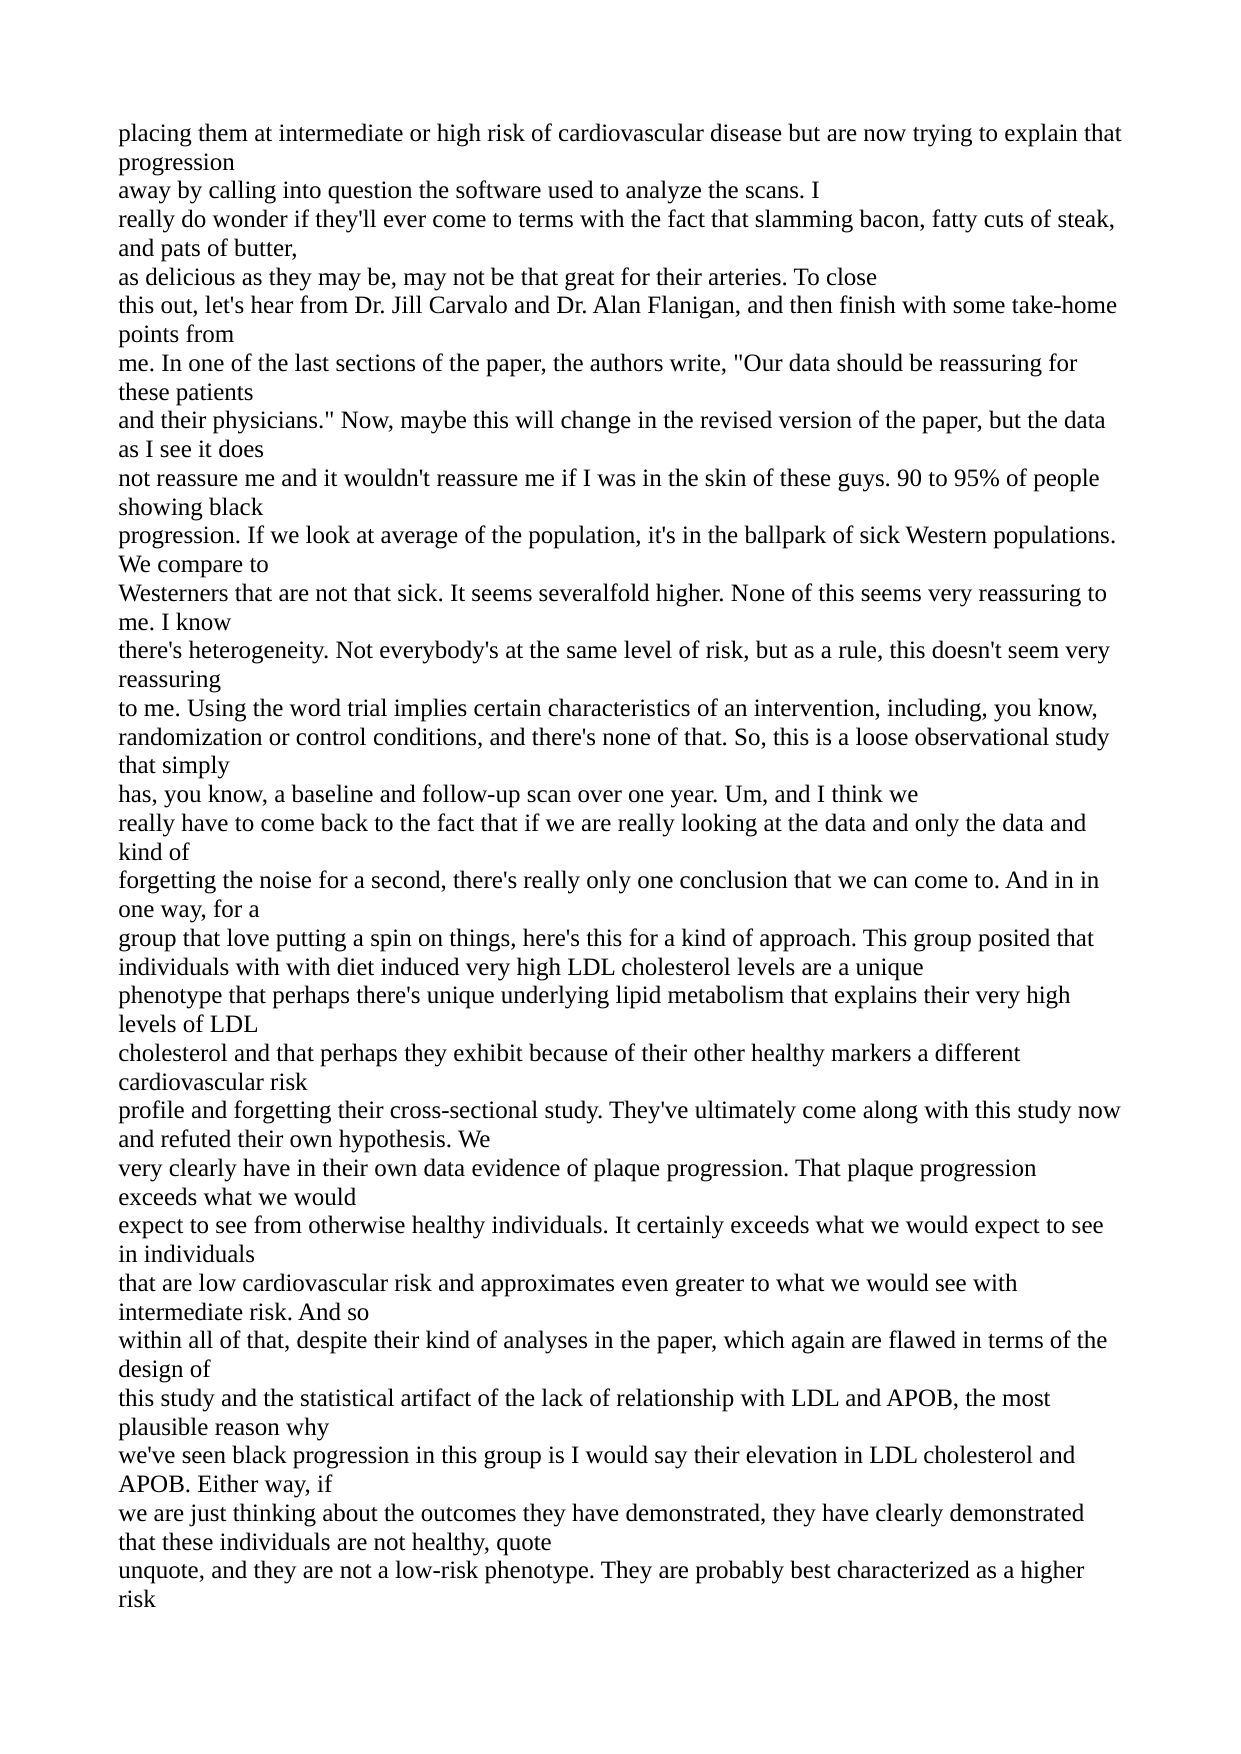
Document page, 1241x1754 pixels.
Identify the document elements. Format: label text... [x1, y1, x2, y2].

text as delicious as they may be, may not be that great for their arteries. To close [118, 262, 1122, 291]
text and their physicians." Now, maybe this will change in the revised version of the paper, but the data as I see it does [118, 406, 1122, 463]
text really have to come back to the fact that if we are really looking at the data and only the data and kind of [118, 808, 1122, 866]
text we've seen black progression in this group is I would say their elevation in LDL cholesterol and APOB. Either way, if [118, 1441, 1122, 1498]
text that are low cardiovascular risk and approximates even greater to what we would see with intermediate risk. And so [118, 1268, 1122, 1326]
text randomization or control conditions, and there's none of that. So, this is a loose observational study that simply [118, 722, 1122, 779]
text profile and forgetting their cross-sectional study. They've ultimately come along with this study now and refuted their own hypothesis. We [118, 1096, 1122, 1153]
text there's heterogeneity. Not everybody's at the same level of risk, but as a rule, this doesn't seem very reassuring [118, 636, 1122, 693]
text placing them at intermediate or high risk of cardiovascular disease but are now trying to explain that progression [118, 118, 1122, 176]
text unquote, and they are not a low-risk phenotype. They are probably best characterized as a higher risk [118, 1556, 1122, 1613]
text expect to see from otherwise healthy individuals. It certainly exceeds what we would expect to see in individuals [118, 1211, 1122, 1268]
text not reassure me and it wouldn't reassure me if I was in the skin of these guys. 90 to 95% of people showing black [118, 463, 1122, 521]
text very clearly have in their own data evidence of plaque progression. That plaque progression exceeds what we would [118, 1153, 1122, 1211]
text progression. If we look at average of the population, it's in the ballpark of sick Western populations. We compare to [118, 521, 1122, 578]
text individuals with with diet induced very high LDL cholesterol levels are a unique [118, 952, 1122, 981]
text me. In one of the last sections of the paper, the authors write, "Our data should be reassuring for these patients [118, 348, 1122, 406]
text has, you know, a baseline and follow-up scan over one year. Um, and I think we [118, 779, 1122, 808]
text within all of that, despite their kind of analyses in the paper, which again are flawed in terms of the design of [118, 1326, 1122, 1383]
text away by calling into question the software used to analyze the scans. I [118, 176, 1122, 204]
text this study and the statistical artifact of the lack of relationship with LDL and APOB, the most plausible reason why [118, 1383, 1122, 1441]
text Westerners that are not that sick. It seems severalfold higher. None of this seems very reassuring to me. I know [118, 578, 1122, 636]
text we are just thinking about the outcomes they have demonstrated, they have clearly demonstrated that these individuals are not healthy, quote [118, 1498, 1122, 1556]
text phenotype that perhaps there's unique underlying lipid metabolism that explains their very high levels of LDL [118, 981, 1122, 1038]
text cholesterol and that perhaps they exhibit because of their other healthy markers a different cardiovascular risk [118, 1038, 1122, 1096]
text to me. Using the word trial implies certain characteristics of an intervention, including, you know, [118, 693, 1122, 722]
text this out, let's hear from Dr. Jill Carvalo and Dr. Alan Flanigan, and then finish with some take-home points from [118, 291, 1122, 348]
text really do wonder if they'll ever come to terms with the fact that slamming bacon, fatty cuts of steak, and pats of butter, [118, 204, 1122, 262]
text group that love putting a spin on things, here's this for a kind of approach. This group posited that [118, 923, 1122, 952]
text forgetting the noise for a second, there's really only one conclusion that we can come to. And in in one way, for a [118, 866, 1122, 923]
